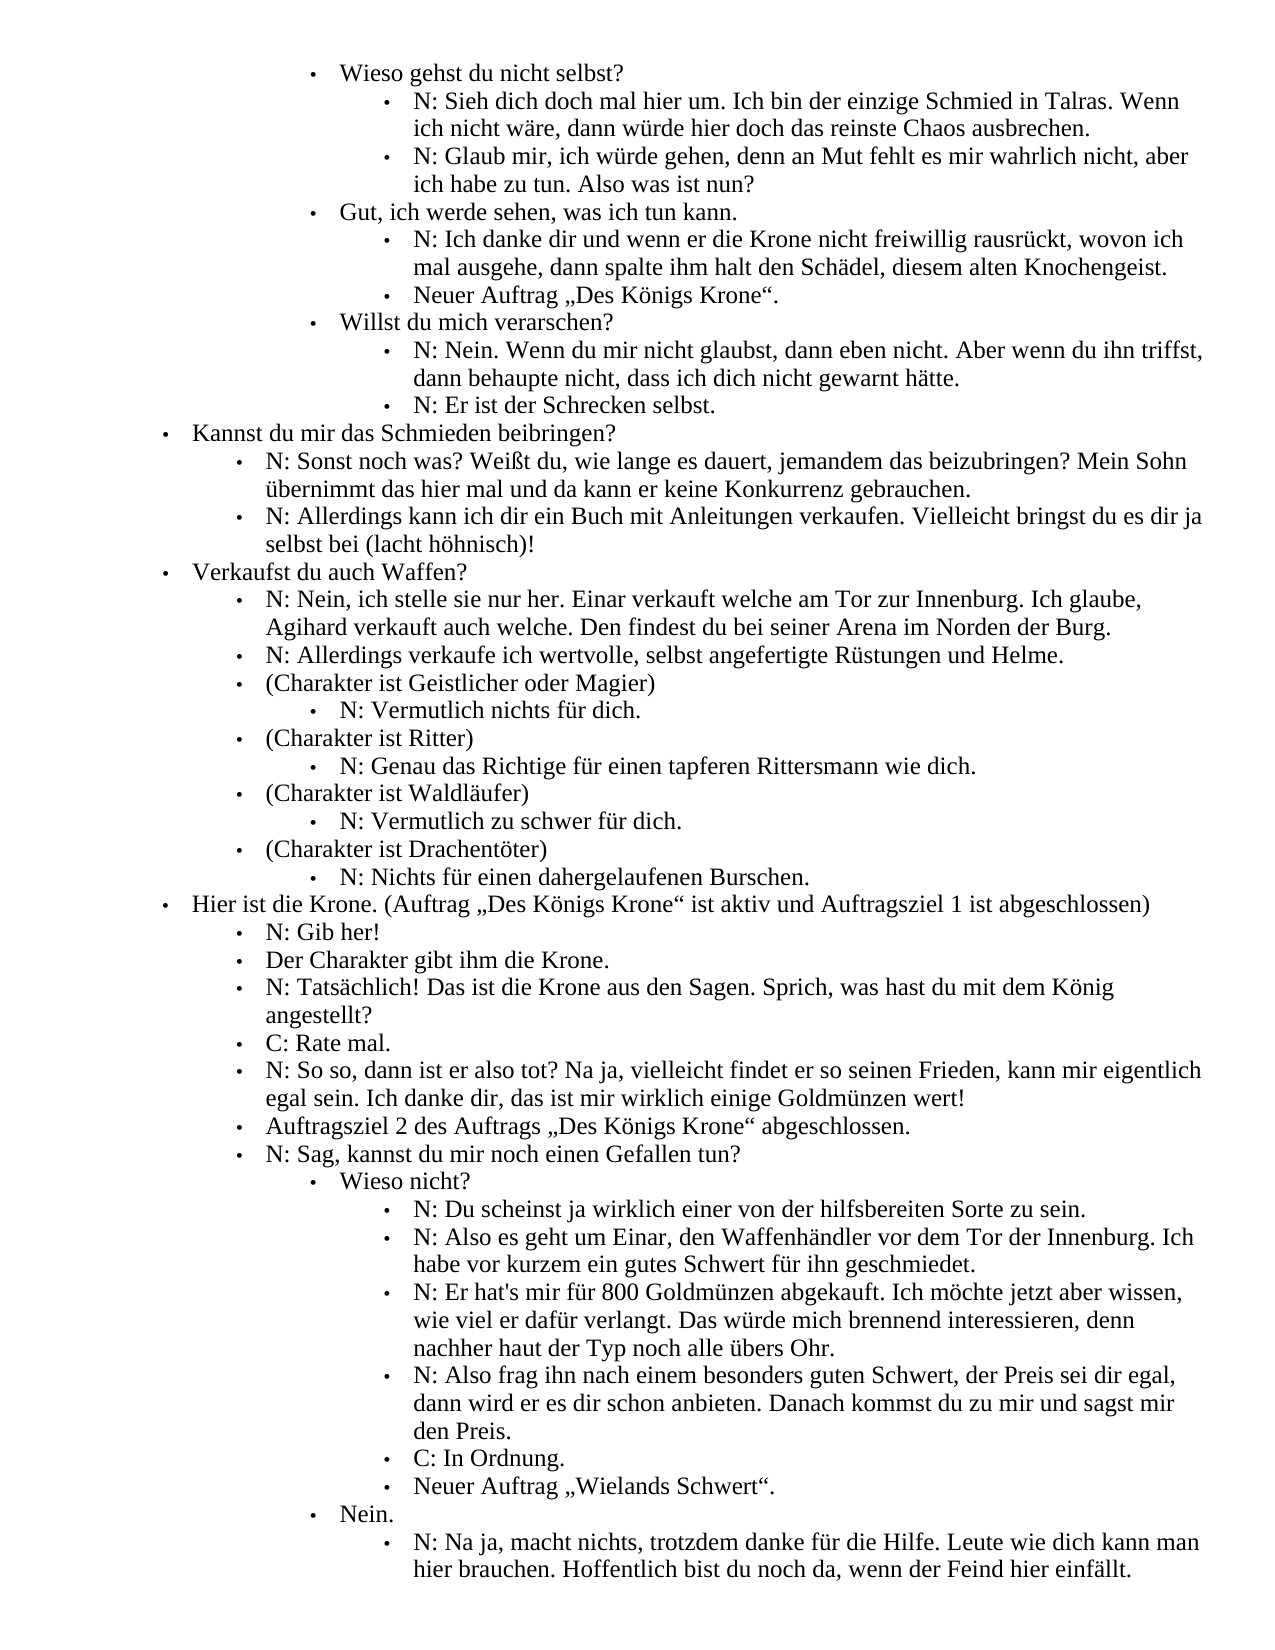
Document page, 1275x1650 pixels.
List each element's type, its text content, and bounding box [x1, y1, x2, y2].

list N: Er hat's mir für 800 Goldmünzen abgekauft. Ich möchte jetzt aber wissen, wie viel er dafür verlangt. Das würde mich brennend interessieren, denn nachher haut der Typ noch alle übers Ohr. [384, 1278, 1216, 1361]
list (Charakter ist Drachentöter) [236, 835, 1216, 863]
list N: Du scheinst ja wirklich einer von der hilfsbereiten Sorte zu sein. [384, 1195, 1216, 1223]
list N: Allerdings kann ich dir ein Buch mit Anleitungen verkaufen. Vielleicht bringst du es dir ja selbst bei (lacht höhnisch)! [236, 502, 1216, 558]
list Wieso gehst du nicht selbst? [310, 59, 1216, 87]
list (Charakter ist Waldläufer) [236, 779, 1216, 807]
list N: Allerdings verkaufe ich wertvolle, selbst angefertigte Rüstungen und Helme. [236, 641, 1216, 669]
list N: Gib her! [236, 918, 1216, 946]
list N: Nein, ich stelle sie nur her. Einar verkauft welche am Tor zur Innenburg. Ich glaube, Agihard verkauft auch welche. Den findest du bei seiner Arena im Norden der Burg. [236, 586, 1216, 641]
list N: Nichts für einen dahergelaufenen Burschen. [310, 863, 1216, 890]
list N: Sonst noch was? Weißt du, wie lange es dauert, jemandem das beizubringen? Mein Sohn übernimmt das hier mal und da kann er keine Konkurrenz gebrauchen. [236, 447, 1216, 502]
list (Charakter ist Ritter) [236, 724, 1216, 752]
list N: Also es geht um Einar, den Waffenhändler vor dem Tor der Innenburg. Ich habe vor kurzem ein gutes Schwert für ihn geschmiedet. [384, 1223, 1216, 1278]
list Gut, ich werde sehen, was ich tun kann. [310, 198, 1216, 225]
list N: Sag, kannst du mir noch einen Gefallen tun? [236, 1140, 1216, 1167]
list N: Na ja, macht nichts, trotzdem danke für die Hilfe. Leute wie dich kann man hier brauchen. Hoffentlich bist du noch da, wenn der Feind hier einfällt. [384, 1528, 1216, 1583]
list N: So so, dann ist er also tot? Na ja, vielleicht findet er so seinen Frieden, kann mir eigentlich egal sein. Ich danke dir, das ist mir wirklich einige Goldmünzen wert! [236, 1057, 1216, 1112]
list N: Tatsächlich! Das ist die Krone aus den Sagen. Sprich, was hast du mit dem König angestellt? [236, 973, 1216, 1029]
list Hier ist die Krone. (Auftrag „Des Königs Krone“ ist aktiv und Auftragsziel 1 ist abgeschlossen) [162, 890, 1216, 918]
list Auftragsziel 2 des Auftrags „Des Königs Krone“ abgeschlossen. [236, 1112, 1216, 1140]
list N: Vermutlich zu schwer für dich. [310, 807, 1216, 835]
list C: In Ordnung. [384, 1444, 1216, 1472]
list C: Rate mal. [236, 1029, 1216, 1057]
list Verkaufst du auch Waffen? [162, 558, 1216, 586]
list N: Glaub mir, ich würde gehen, denn an Mut fehlt es mir wahrlich nicht, aber ich habe zu tun. Also was ist nun? [384, 142, 1216, 198]
list (Charakter ist Geistlicher oder Magier) [236, 669, 1216, 696]
list N: Nein. Wenn du mir nicht glaubst, dann eben nicht. Aber wenn du ihn triffst, dann behaupte nicht, dass ich dich nicht gewarnt hätte. [384, 336, 1216, 392]
list Nein. [310, 1500, 1216, 1528]
list N: Er ist der Schrecken selbst. [384, 392, 1216, 419]
list Kannst du mir das Schmieden beibringen? [162, 419, 1216, 447]
list Neuer Auftrag „Des Königs Krone“. [384, 281, 1216, 308]
list Wieso nicht? [310, 1167, 1216, 1195]
list N: Also frag ihn nach einem besonders guten Schwert, der Preis sei dir egal, dann wird er es dir schon anbieten. Danach kommst du zu mir und sagst mir den Preis. [384, 1361, 1216, 1444]
list N: Sieh dich doch mal hier um. Ich bin der einzige Schmied in Talras. Wenn ich nicht wäre, dann würde hier doch das reinste Chaos ausbrechen. [384, 87, 1216, 142]
list N: Genau das Richtige für einen tapferen Rittersmann wie dich. [310, 752, 1216, 779]
list Der Charakter gibt ihm die Krone. [236, 946, 1216, 973]
list N: Vermutlich nichts für dich. [310, 696, 1216, 724]
list Neuer Auftrag „Wielands Schwert“. [384, 1472, 1216, 1500]
list Willst du mich verarschen? [310, 308, 1216, 336]
list N: Ich danke dir und wenn er die Krone nicht freiwillig rausrückt, wovon ich mal ausgehe, dann spalte ihm halt den Schädel, diesem alten Knochengeist. [384, 225, 1216, 281]
